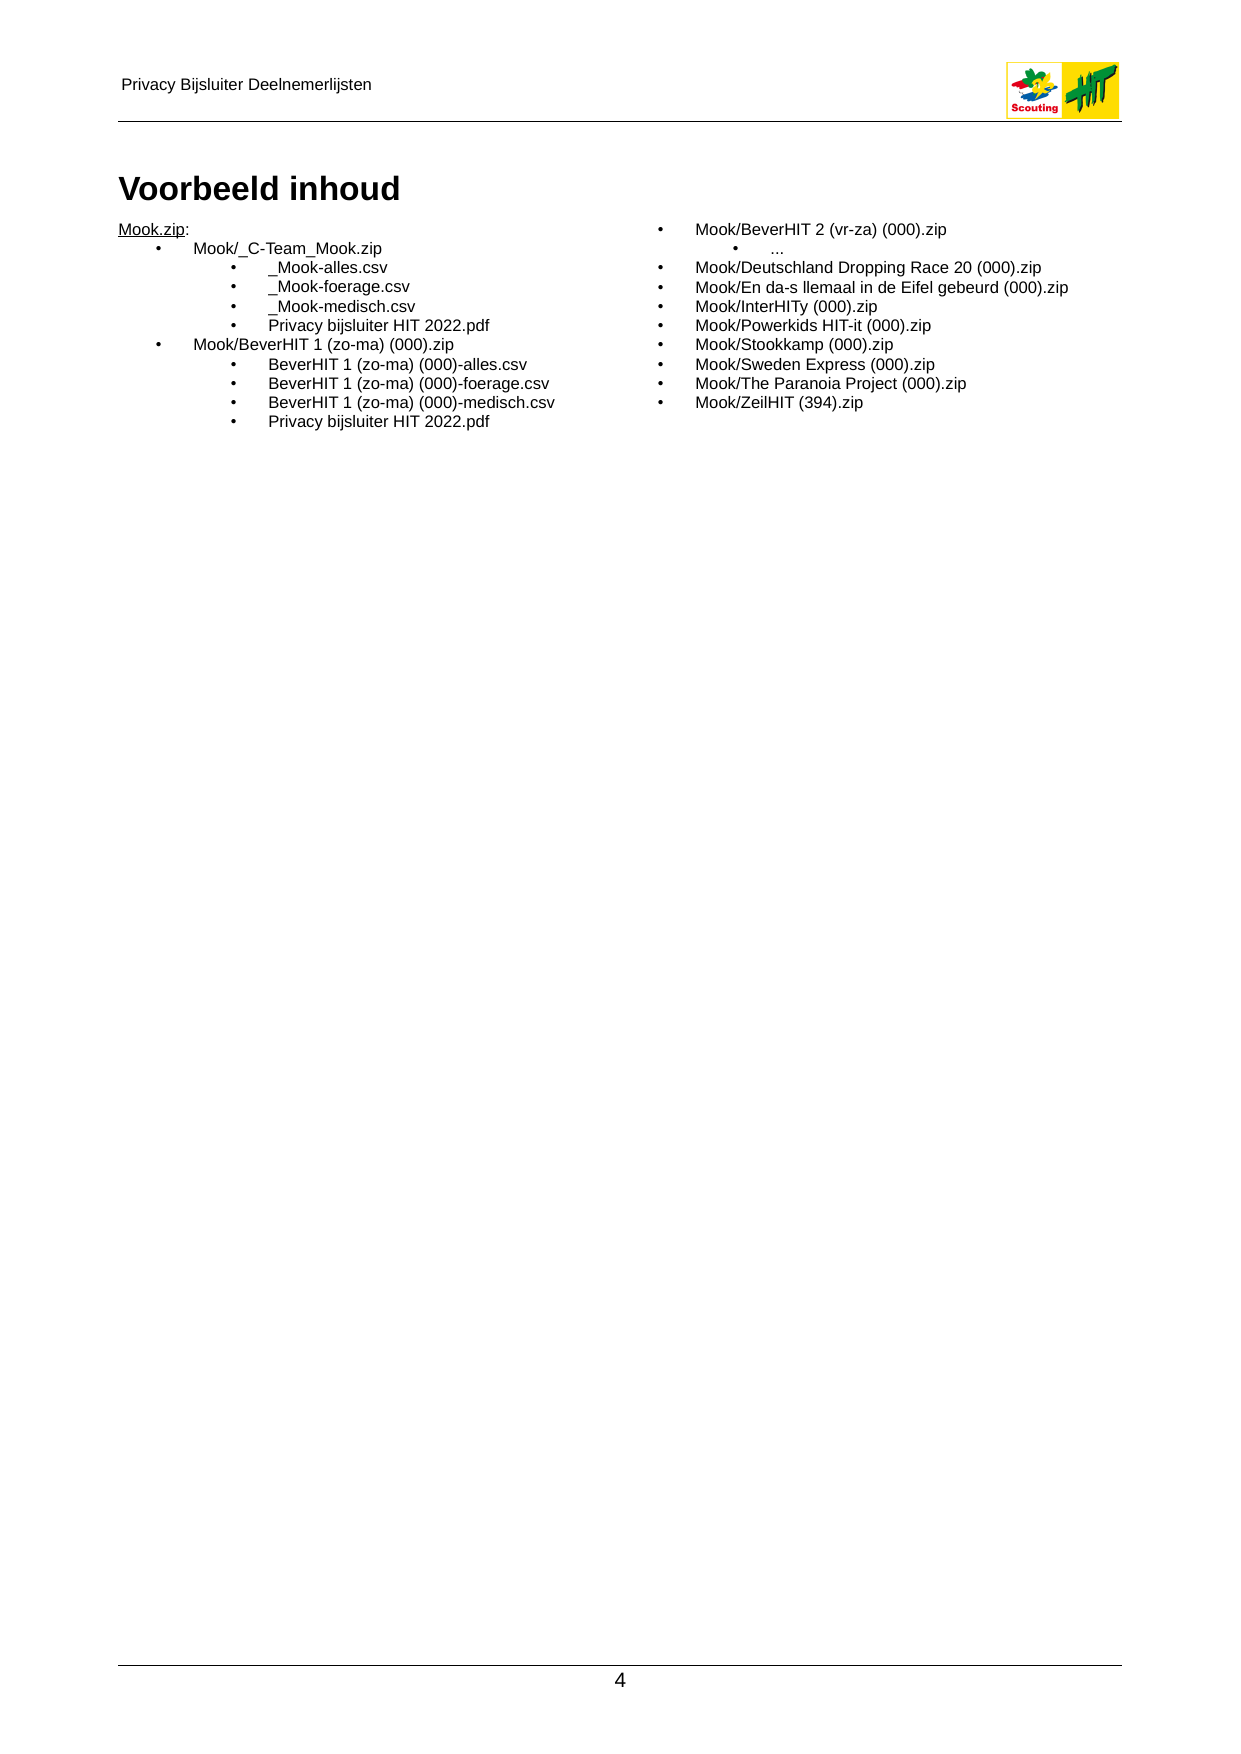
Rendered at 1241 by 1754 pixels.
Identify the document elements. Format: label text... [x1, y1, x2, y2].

text Mook.zip: [118, 219, 620, 239]
list Mook/The Paranoia Project (000).zip [658, 374, 1122, 393]
list _Mook-alles.csv [231, 258, 620, 277]
list Mook/Sweden Express (000).zip [658, 354, 1122, 374]
list Mook/ZeilHIT (394).zip [658, 393, 1122, 412]
list BeverHIT 1 (zo-ma) (000)-foerage.csv [231, 374, 620, 393]
list Mook/En da-s llemaal in de Eifel gebeurd (000).zip [658, 277, 1122, 297]
picture [1006, 62, 1120, 119]
list Mook/InterHITy (000).zip [658, 297, 1122, 316]
list Mook/_C-Team_Mook.zip [156, 239, 620, 258]
list _Mook-medisch.csv [231, 297, 620, 316]
subtitle Voorbeeld inhoud [118, 168, 1122, 207]
list Mook/BeverHIT 1 (zo-ma) (000).zip [156, 335, 620, 354]
list ... [733, 239, 1122, 258]
list Mook/Stookkamp (000).zip [658, 335, 1122, 354]
list Mook/Powerkids HIT-it (000).zip [658, 316, 1122, 335]
list _Mook-foerage.csv [231, 277, 620, 297]
list BeverHIT 1 (zo-ma) (000)-alles.csv [231, 354, 620, 374]
list Privacy bijsluiter HIT 2022.pdf [231, 412, 620, 431]
list BeverHIT 1 (zo-ma) (000)-medisch.csv [231, 393, 620, 412]
list Mook/Deutschland Dropping Race 20 (000).zip [658, 258, 1122, 277]
list Mook/BeverHIT 2 (vr-za) (000).zip [658, 219, 1122, 239]
list Privacy bijsluiter HIT 2022.pdf [231, 316, 620, 335]
